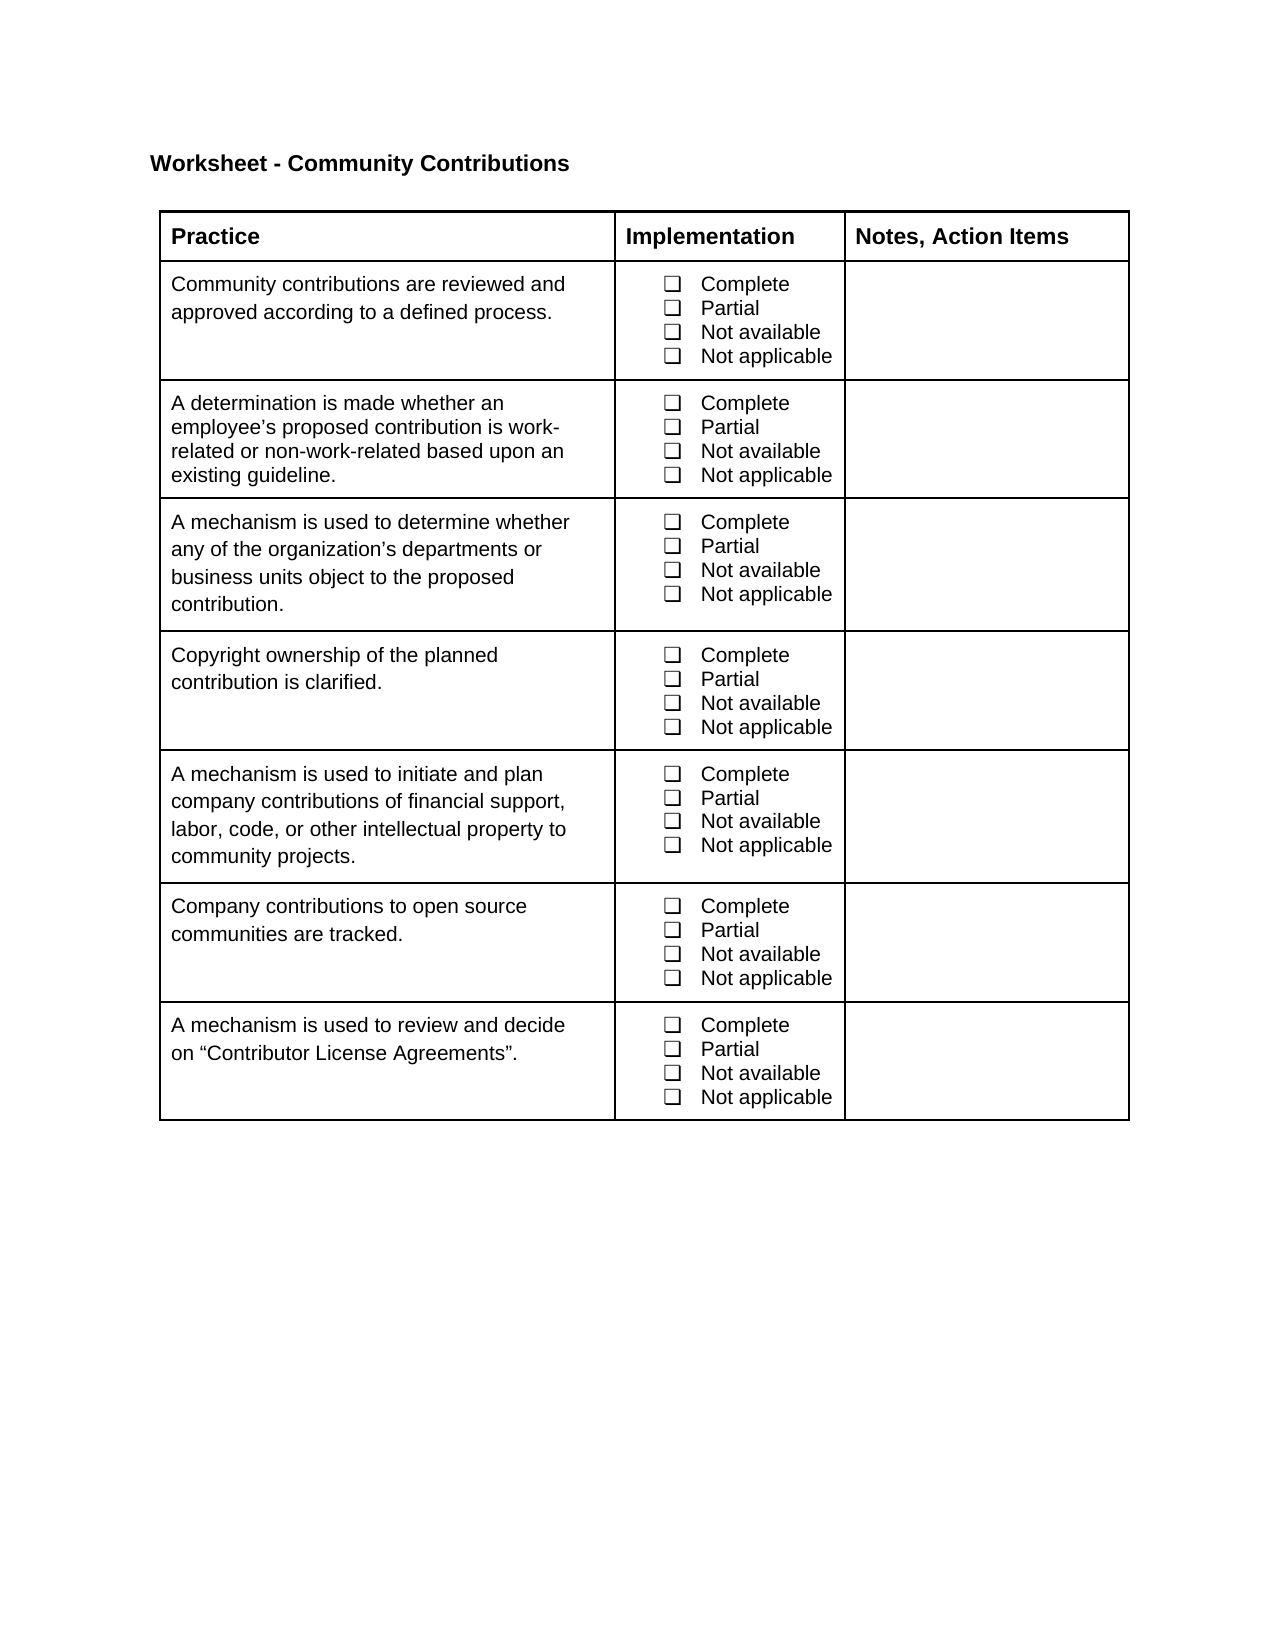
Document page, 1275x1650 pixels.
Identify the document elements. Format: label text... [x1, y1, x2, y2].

table_header Implementation [616, 213, 844, 260]
table_header Notes, Action Items [846, 213, 1128, 260]
table_cell [846, 884, 1128, 1001]
table_header Practice [161, 213, 614, 260]
table_cell A mechanism is used to determine whether any of the organization’s departments or business units object to the proposed contribution. [161, 499, 614, 630]
table_cell A mechanism is used to initiate and plan company contributions of financial support, labor, code, or other intellectual property to community projects. [161, 751, 614, 882]
table_cell [846, 1003, 1128, 1119]
table_cell [846, 499, 1128, 630]
table_cell Complete Partial Not available Not applicable [616, 381, 844, 497]
table_cell Complete Partial Not available Not applicable [616, 262, 844, 378]
table_cell Company contributions to open source communities are tracked. [161, 884, 614, 1001]
table_cell A determination is made whether an employee’s proposed contribution is work-related or non-work-related based upon an existing guideline. [161, 381, 614, 497]
table_cell [846, 632, 1128, 749]
table_cell Community contributions are reviewed and approved according to a defined process. [161, 262, 614, 378]
table_cell Complete Partial Not available Not applicable [616, 1003, 844, 1119]
text Worksheet - Community Contributions [150, 150, 1125, 176]
table_cell [846, 751, 1128, 882]
table_cell [846, 381, 1128, 497]
table_cell Complete Partial Not available Not applicable [616, 499, 844, 630]
table_cell Complete Partial Not available Not applicable [616, 751, 844, 882]
table_cell Copyright ownership of the planned contribution is clarified. [161, 632, 614, 749]
table_cell A mechanism is used to review and decide on “Contributor License Agreements”. [161, 1003, 614, 1119]
table_cell [846, 262, 1128, 378]
table_cell Complete Partial Not available Not applicable [616, 632, 844, 749]
table_cell Complete Partial Not available Not applicable [616, 884, 844, 1001]
